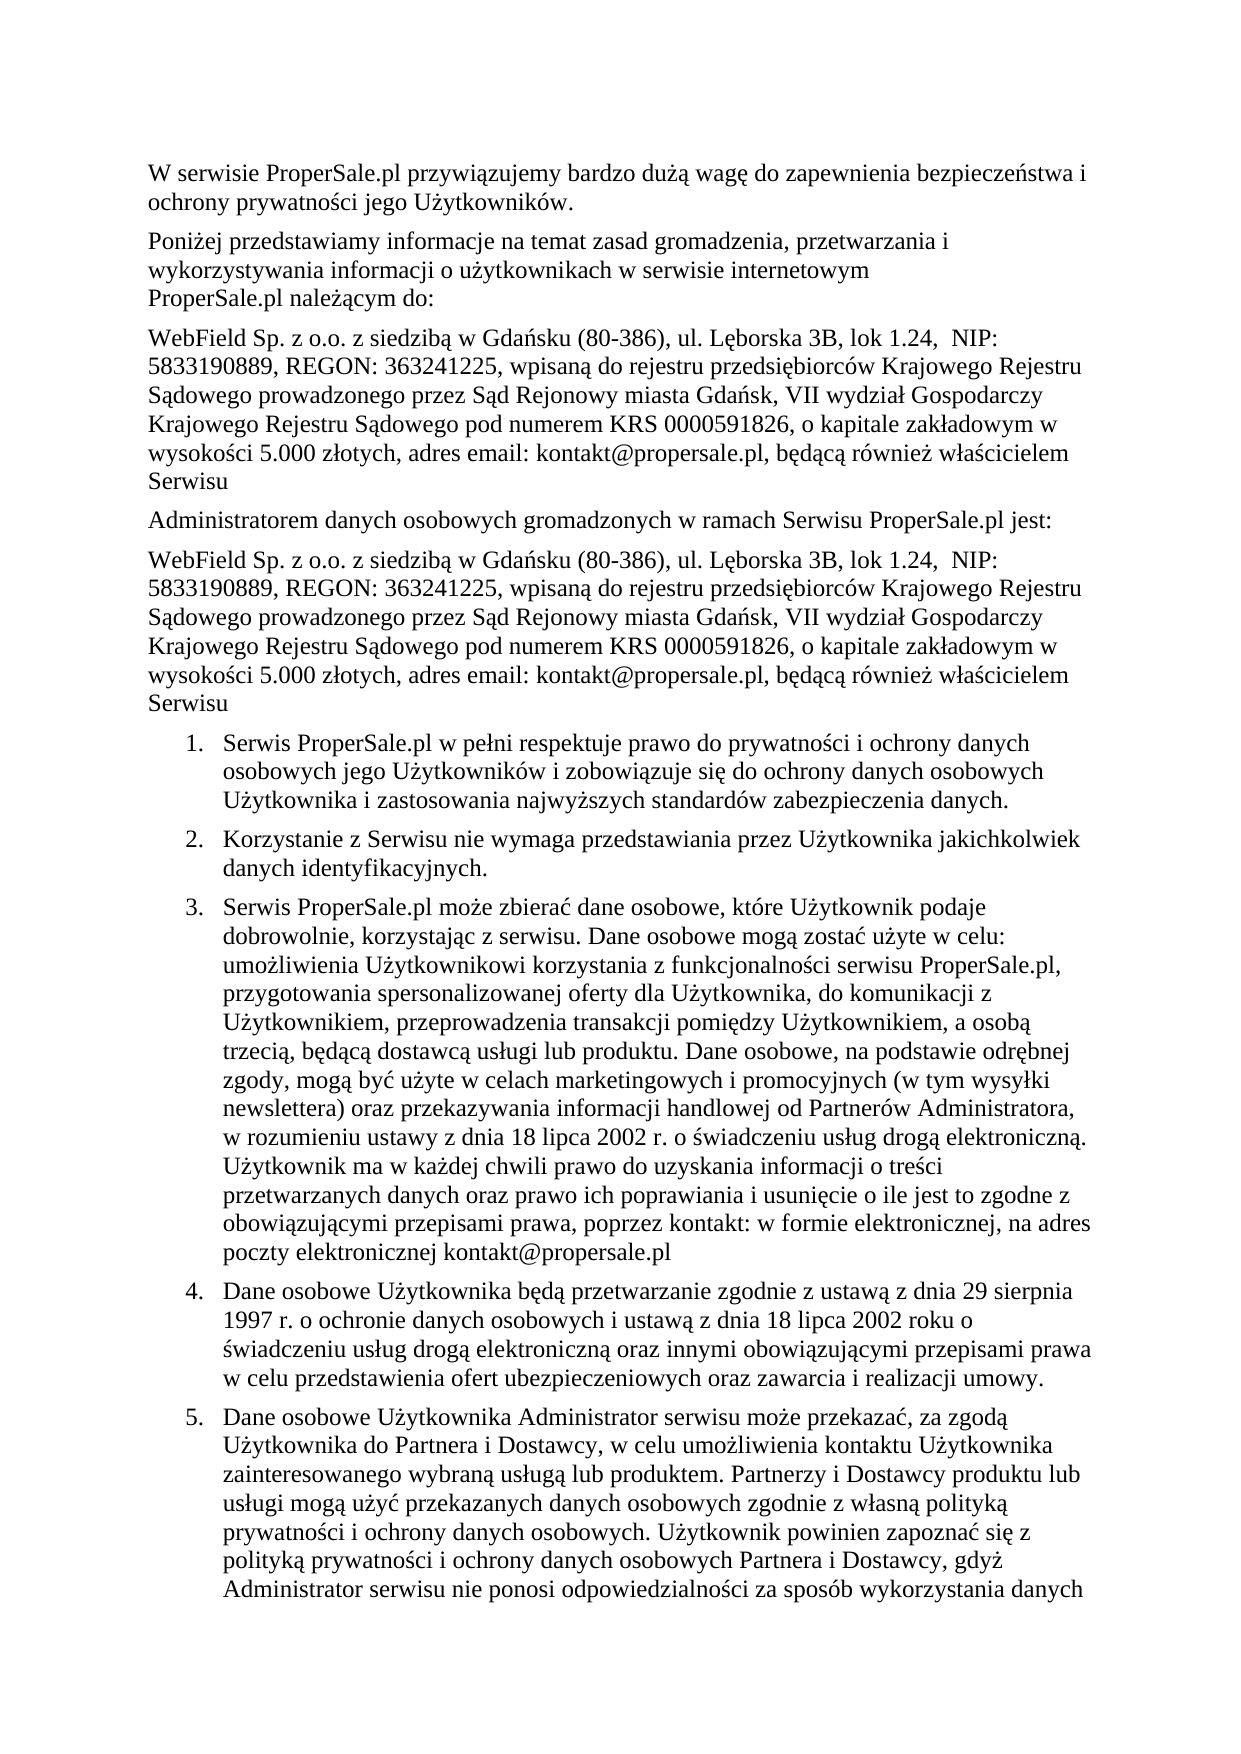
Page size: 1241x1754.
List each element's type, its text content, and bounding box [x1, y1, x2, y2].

text WebField Sp. z o.o. z siedzibą w Gdańsku (80-386), ul. Lęborska 3B, lok 1.24, NIP: 5833190889, REGON: 363241225, wpisaną do rejestru przedsiębiorców Krajowego Rejestru Sądowego prowadzonego przez Sąd Rejonowy miasta Gdańsk, VII wydział Gospodarczy Krajowego Rejestru Sądowego pod numerem KRS 0000591826, o kapitale zakładowym w wysokości 5.000 złotych, adres email: kontakt@propersale.pl, będącą również właścicielem Serwisu [148, 545, 1093, 717]
text Poniżej przedstawiamy informacje na temat zasad gromadzenia, przetwarzania i wykorzystywania informacji o użytkownikach w serwisie internetowym ProperSale.pl należącym do: [148, 226, 1093, 312]
list Serwis ProperSale.pl w pełni respektuje prawo do prywatności i ochrony danych osobowych jego Użytkowników i zobowiązuje się do ochrony danych osobowych Użytkownika i zastosowania najwyższych standardów zabezpieczenia danych. [185, 728, 1093, 814]
list Dane osobowe Użytkownika będą przetwarzanie zgodnie z ustawą z dnia 29 sierpnia 1997 r. o ochronie danych osobowych i ustawą z dnia 18 lipca 2002 roku o świadczeniu usług drogą elektroniczną oraz innymi obowiązującymi przepisami prawa w celu przedstawienia ofert ubezpieczeniowych oraz zawarcia i realizacji umowy. [185, 1276, 1093, 1391]
text Administratorem danych osobowych gromadzonych w ramach Serwisu ProperSale.pl jest: [148, 506, 1093, 534]
list Serwis ProperSale.pl może zbierać dane osobowe, które Użytkownik podaje dobrowolnie, korzystając z serwisu. Dane osobowe mogą zostać użyte w celu: umożliwienia Użytkownikowi korzystania z funkcjonalności serwisu ProperSale.pl, przygotowania spersonalizowanej oferty dla Użytkownika, do komunikacji z Użytkownikiem, przeprowadzenia transakcji pomiędzy Użytkownikiem, a osobą trzecią, będącą dostawcą usługi lub produktu. Dane osobowe, na podstawie odrębnej zgody, mogą być użyte w celach marketingowych i promocyjnych (w tym wysyłki newslettera) oraz przekazywania informacji handlowej od Partnerów Administratora, w rozumieniu ustawy z dnia 18 lipca 2002 r. o świadczeniu usług drogą elektroniczną. Użytkownik ma w każdej chwili prawo do uzyskania informacji o treści przetwarzanych danych oraz prawo ich poprawiania i usunięcie o ile jest to zgodne z obowiązującymi przepisami prawa, poprzez kontakt: w formie elektronicznej, na adres poczty elektronicznej kontakt@propersale.pl [185, 892, 1093, 1266]
text W serwisie ProperSale.pl przywiązujemy bardzo dużą wagę do zapewnienia bezpieczeństwa i ochrony prywatności jego Użytkowników. [148, 158, 1093, 216]
text WebField Sp. z o.o. z siedzibą w Gdańsku (80-386), ul. Lęborska 3B, lok 1.24, NIP: 5833190889, REGON: 363241225, wpisaną do rejestru przedsiębiorców Krajowego Rejestru Sądowego prowadzonego przez Sąd Rejonowy miasta Gdańsk, VII wydział Gospodarczy Krajowego Rejestru Sądowego pod numerem KRS 0000591826, o kapitale zakładowym w wysokości 5.000 złotych, adres email: kontakt@propersale.pl, będącą również właścicielem Serwisu [148, 323, 1093, 495]
list Korzystanie z Serwisu nie wymaga przedstawiania przez Użytkownika jakichkolwiek danych identyfikacyjnych. [185, 824, 1093, 882]
list Dane osobowe Użytkownika Administrator serwisu może przekazać, za zgodą Użytkownika do Partnera i Dostawcy, w celu umożliwienia kontaktu Użytkownika zainteresowanego wybraną usługą lub produktem. Partnerzy i Dostawcy produktu lub usługi mogą użyć przekazanych danych osobowych zgodnie z własną polityką prywatności i ochrony danych osobowych. Użytkownik powinien zapoznać się z polityką prywatności i ochrony danych osobowych Partnera i Dostawcy, gdyż Administrator serwisu nie ponosi odpowiedzialności za sposób wykorzystania danych [185, 1402, 1093, 1603]
